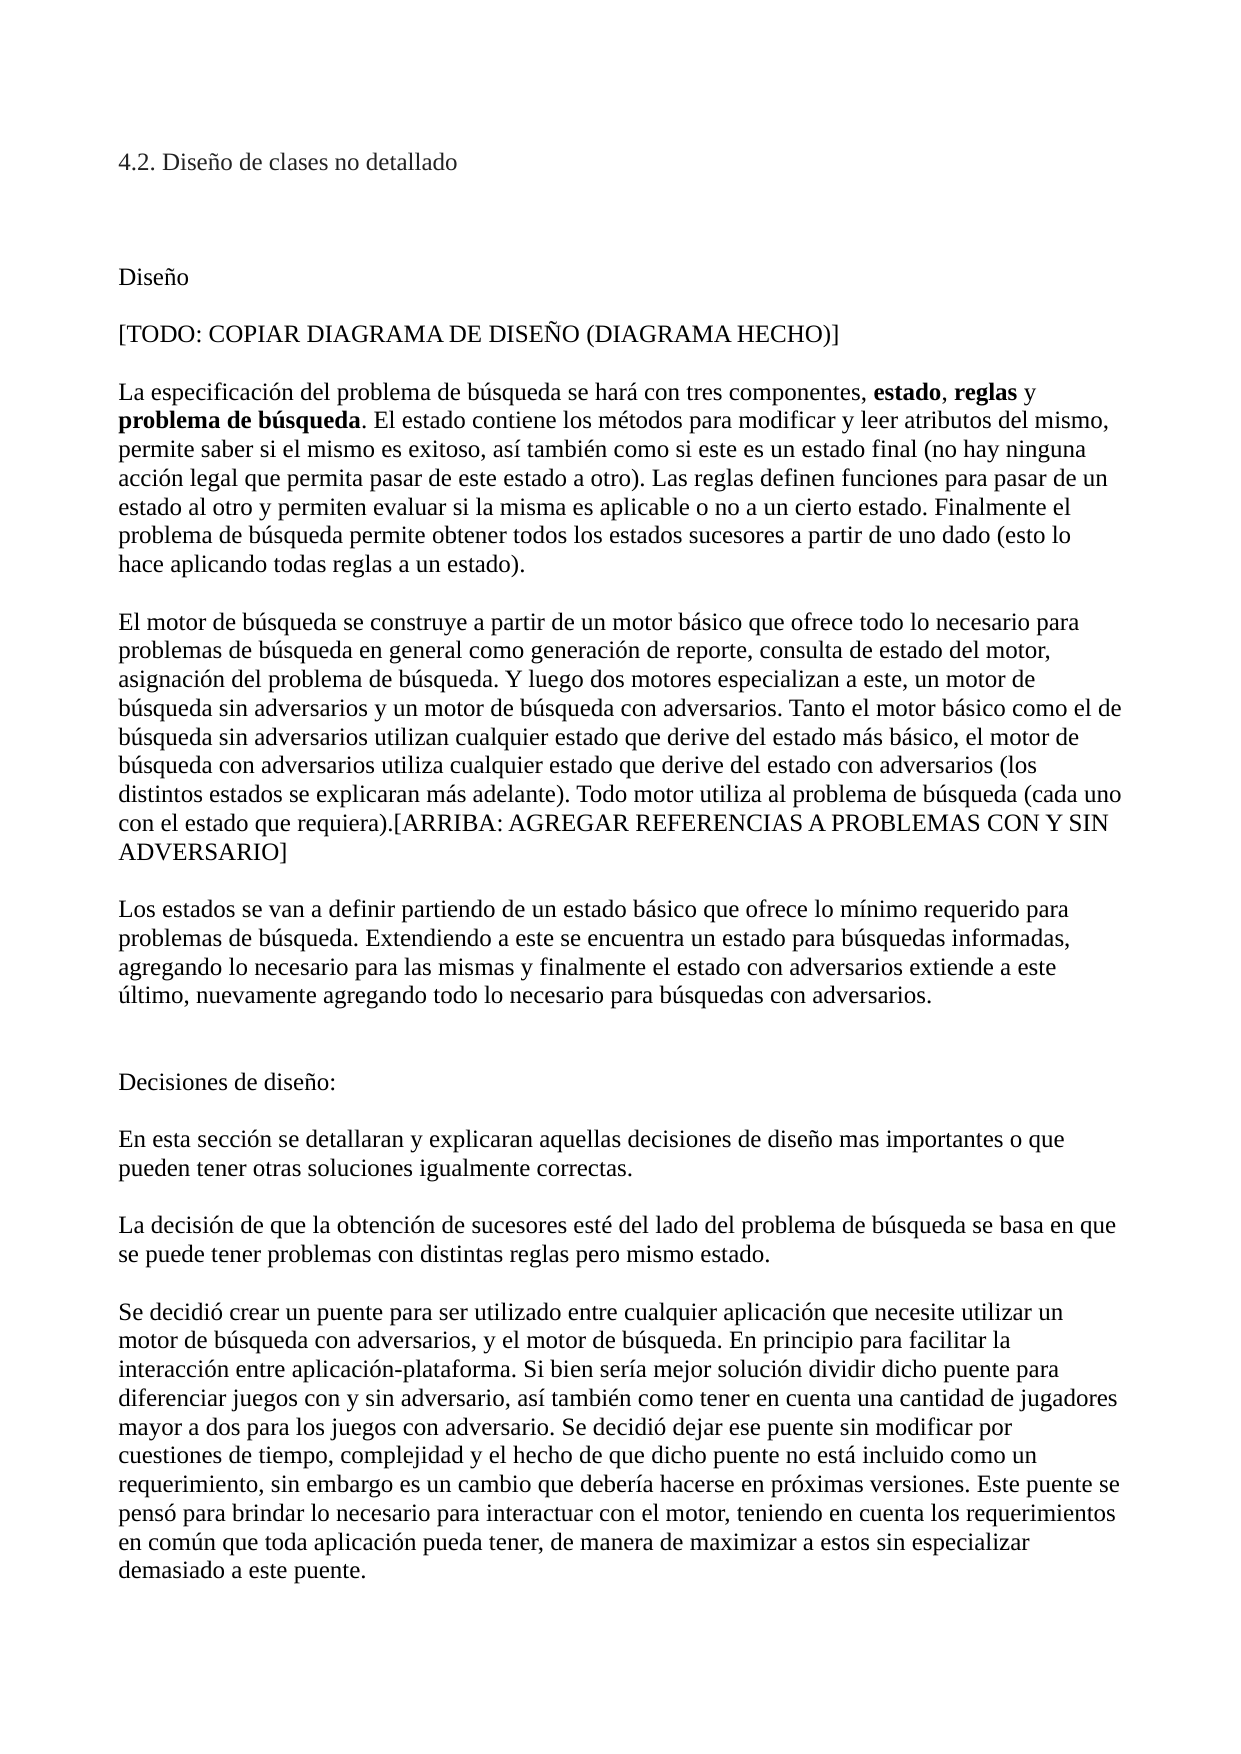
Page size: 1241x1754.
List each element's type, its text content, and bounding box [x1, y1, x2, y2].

text En esta sección se detallaran y explicaran aquellas decisiones de diseño mas importantes o que pueden tener otras soluciones igualmente correctas. [118, 1124, 1122, 1182]
text El motor de búsqueda se construye a partir de un motor básico que ofrece todo lo necesario para problemas de búsqueda en general como generación de reporte, consulta de estado del motor, asignación del problema de búsqueda. Y luego dos motores especializan a este, un motor de búsqueda sin adversarios y un motor de búsqueda con adversarios. Tanto el motor básico como el de búsqueda sin adversarios utilizan cualquier estado que derive del estado más básico, el motor de búsqueda con adversarios utiliza cualquier estado que derive del estado con adversarios (los distintos estados se explicaran más adelante). Todo motor utiliza al problema de búsqueda (cada uno con el estado que requiera).[ARRIBA: AGREGAR REFERENCIAS A PROBLEMAS CON Y SIN ADVERSARIO] [118, 607, 1122, 866]
text [TODO: COPIAR DIAGRAMA DE DISEÑO (DIAGRAMA HECHO)] [118, 319, 1122, 348]
text Los estados se van a definir partiendo de un estado básico que ofrece lo mínimo requerido para problemas de búsqueda. Extendiendo a este se encuentra un estado para búsquedas informadas, agregando lo necesario para las mismas y finalmente el estado con adversarios extiende a este último, nuevamente agregando todo lo necesario para búsquedas con adversarios. [118, 894, 1122, 1009]
text Se decidió crear un puente para ser utilizado entre cualquier aplicación que necesite utilizar un motor de búsqueda con adversarios, y el motor de búsqueda. En principio para facilitar la interacción entre aplicación-plataforma. Si bien sería mejor solución dividir dicho puente para diferenciar juegos con y sin adversario, así también como tener en cuenta una cantidad de jugadores mayor a dos para los juegos con adversario. Se decidió dejar ese puente sin modificar por cuestiones de tiempo, complejidad y el hecho de que dicho puente no está incluido como un requerimiento, sin embargo es un cambio que debería hacerse en próximas versiones. Este puente se pensó para brindar lo necesario para interactuar con el motor, teniendo en cuenta los requerimientos en común que toda aplicación pueda tener, de manera de maximizar a estos sin especializar demasiado a este puente. [118, 1297, 1122, 1584]
text Decisiones de diseño: [118, 1067, 1122, 1096]
text La especificación del problema de búsqueda se hará con tres componentes, estado, reglas y problema de búsqueda. El estado contiene los métodos para modificar y leer atributos del mismo, permite saber si el mismo es exitoso, así también como si este es un estado final (no hay ninguna acción legal que permita pasar de este estado a otro). Las reglas definen funciones para pasar de un estado al otro y permiten evaluar si la misma es aplicable o no a un cierto estado. Finalmente el problema de búsqueda permite obtener todos los estados sucesores a partir de uno dado (esto lo hace aplicando todas reglas a un estado). [118, 377, 1122, 578]
text 4.2. Diseño de clases no detallado [118, 147, 1122, 204]
text La decisión de que la obtención de sucesores esté del lado del problema de búsqueda se basa en que se puede tener problemas con distintas reglas pero mismo estado. [118, 1211, 1122, 1268]
text Diseño [118, 262, 1122, 291]
